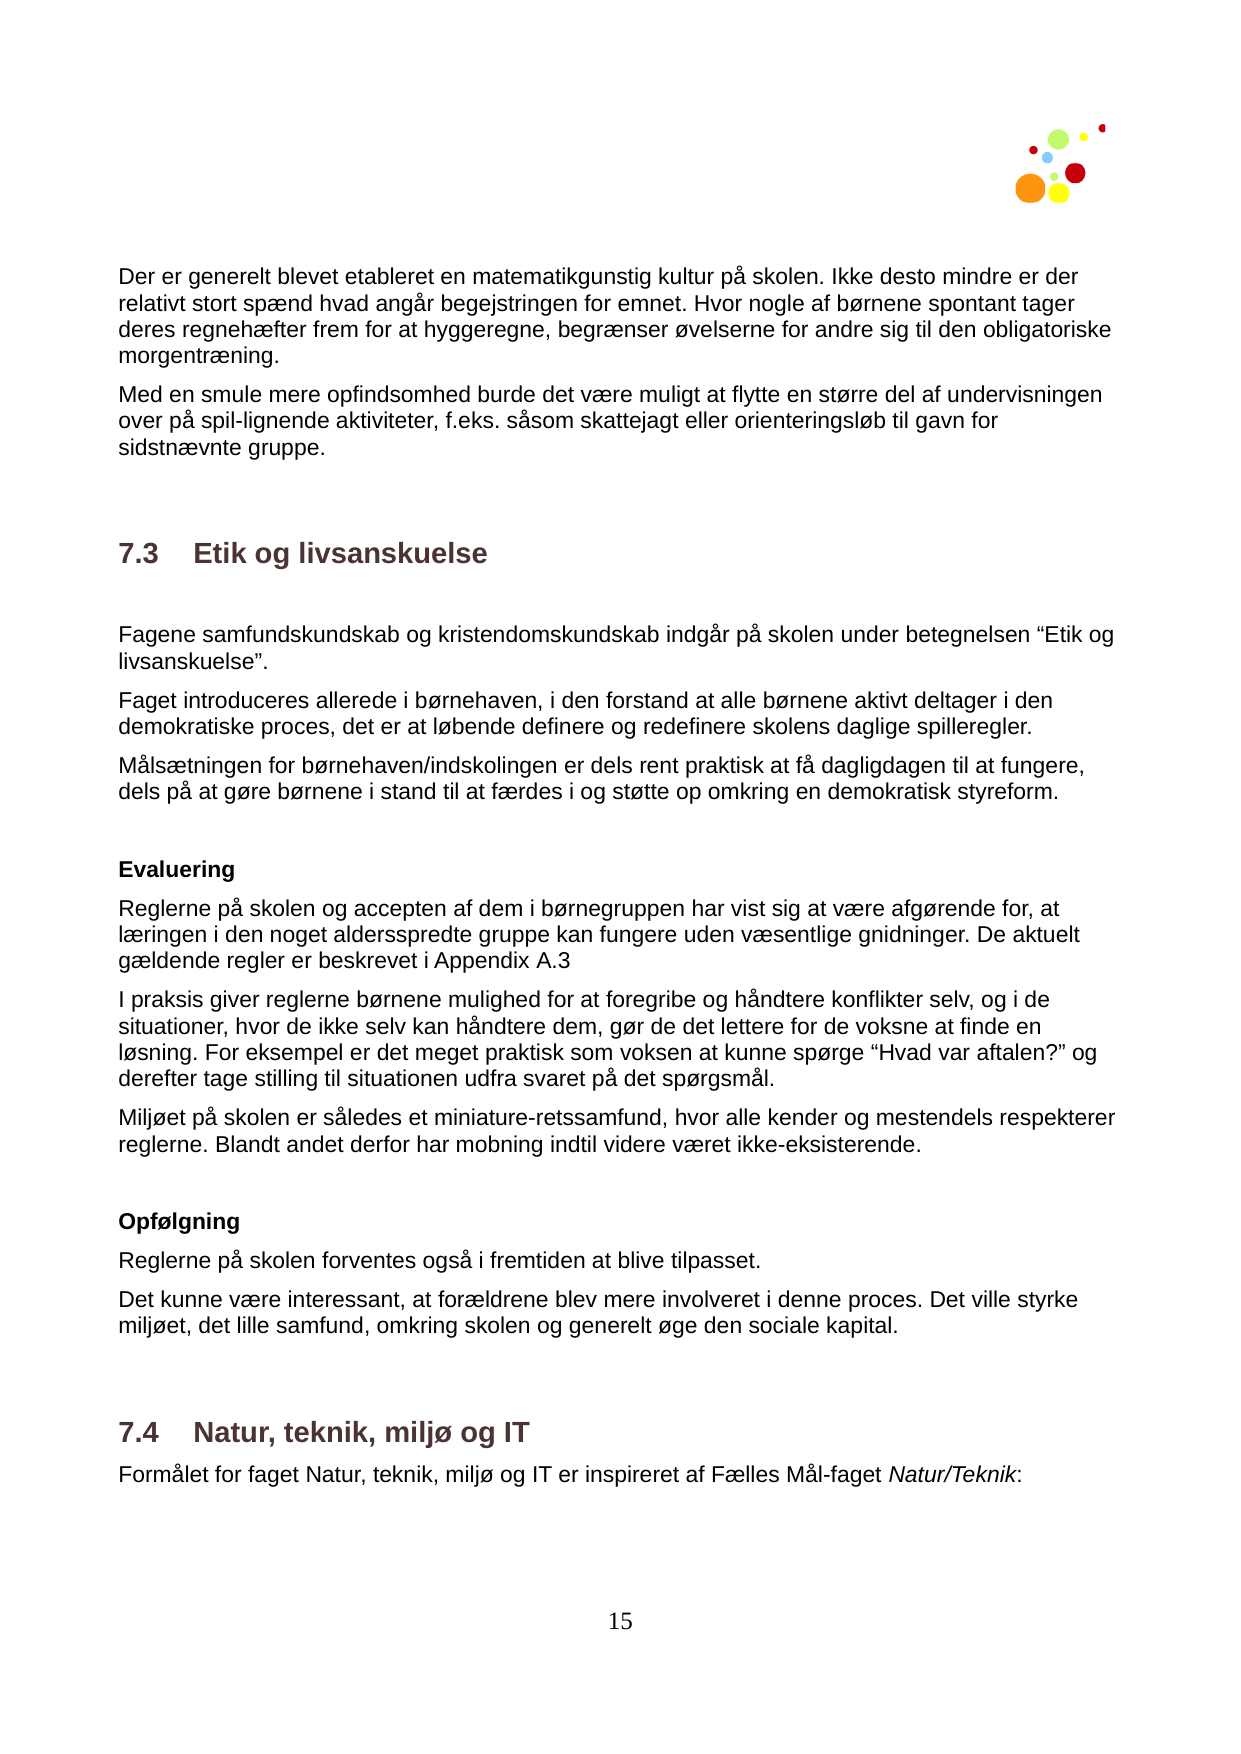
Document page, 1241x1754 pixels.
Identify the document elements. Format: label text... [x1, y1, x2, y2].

text Med en smule mere opfindsomhed burde det være muligt at flytte en større del af undervisningen over på spil-lignende aktiviteter, f.eks. såsom skattejagt eller orienteringsløb til gavn for sidstnævnte gruppe. [118, 381, 1122, 460]
text Fagene samfundskundskab og kristendomskundskab indgår på skolen under betegnelsen “Etik og livsanskuelse”. [118, 621, 1122, 674]
text Reglerne på skolen forventes også i fremtiden at blive tilpasset. [118, 1247, 1122, 1273]
subtitle Natur, teknik, miljø og IT [118, 1415, 1122, 1448]
text Målsætningen for børnehaven/indskolingen er dels rent praktisk at få dagligdagen til at fungere, dels på at gøre børnene i stand til at færdes i og støtte op omkring en demokratisk styreform. [118, 752, 1122, 804]
text Evaluering [118, 856, 1122, 882]
text I praksis giver reglerne børnene mulighed for at foregribe og håndtere konflikter selv, og i de situationer, hvor de ikke selv kan håndtere dem, gør de det lettere for de voksne at finde en løsning. For eksempel er det meget praktisk som voksen at kunne spørge “Hvad var aftalen?” og derefter tage stilling til situationen udfra svaret på det spørgsmål. [118, 986, 1122, 1092]
text Faget introduceres allerede i børnehaven, i den forstand at alle børnene aktivt deltager i den demokratiske proces, det er at løbende definere og redefinere skolens daglige spilleregler. [118, 687, 1122, 739]
text Opfølgning [118, 1208, 1122, 1234]
picture [1015, 124, 1106, 203]
text Det kunne være interessant, at forældrene blev mere involveret i denne proces. Det ville styrke miljøet, det lille samfund, omkring skolen og generelt øge den sociale kapital. [118, 1286, 1122, 1339]
subtitle Etik og livsanskuelse [118, 536, 1122, 570]
text Der er generelt blevet etableret en matematikgunstig kultur på skolen. Ikke desto mindre er der relativt stort spænd hvad angår begejstringen for emnet. Hvor nogle af børnene spontant tager deres regnehæfter frem for at hyggeregne, begrænser øvelserne for andre sig til den obligatoriske morgentræning. [118, 263, 1122, 368]
text Reglerne på skolen og accepten af dem i børnegruppen har vist sig at være afgørende for, at læringen i den noget aldersspredte gruppe kan fungere uden væsentlige gnidninger. De aktuelt gældende regler er beskrevet i Appendix A.3 [118, 895, 1122, 974]
text Miljøet på skolen er således et miniature-retssamfund, hvor alle kender og mestendels respekterer reglerne. Blandt andet derfor har mobning indtil videre været ikke-eksisterende. [118, 1104, 1122, 1157]
text Formålet for faget Natur, teknik, miljø og IT er inspireret af Fælles Mål-faget Natur/Teknik: [118, 1461, 1122, 1487]
